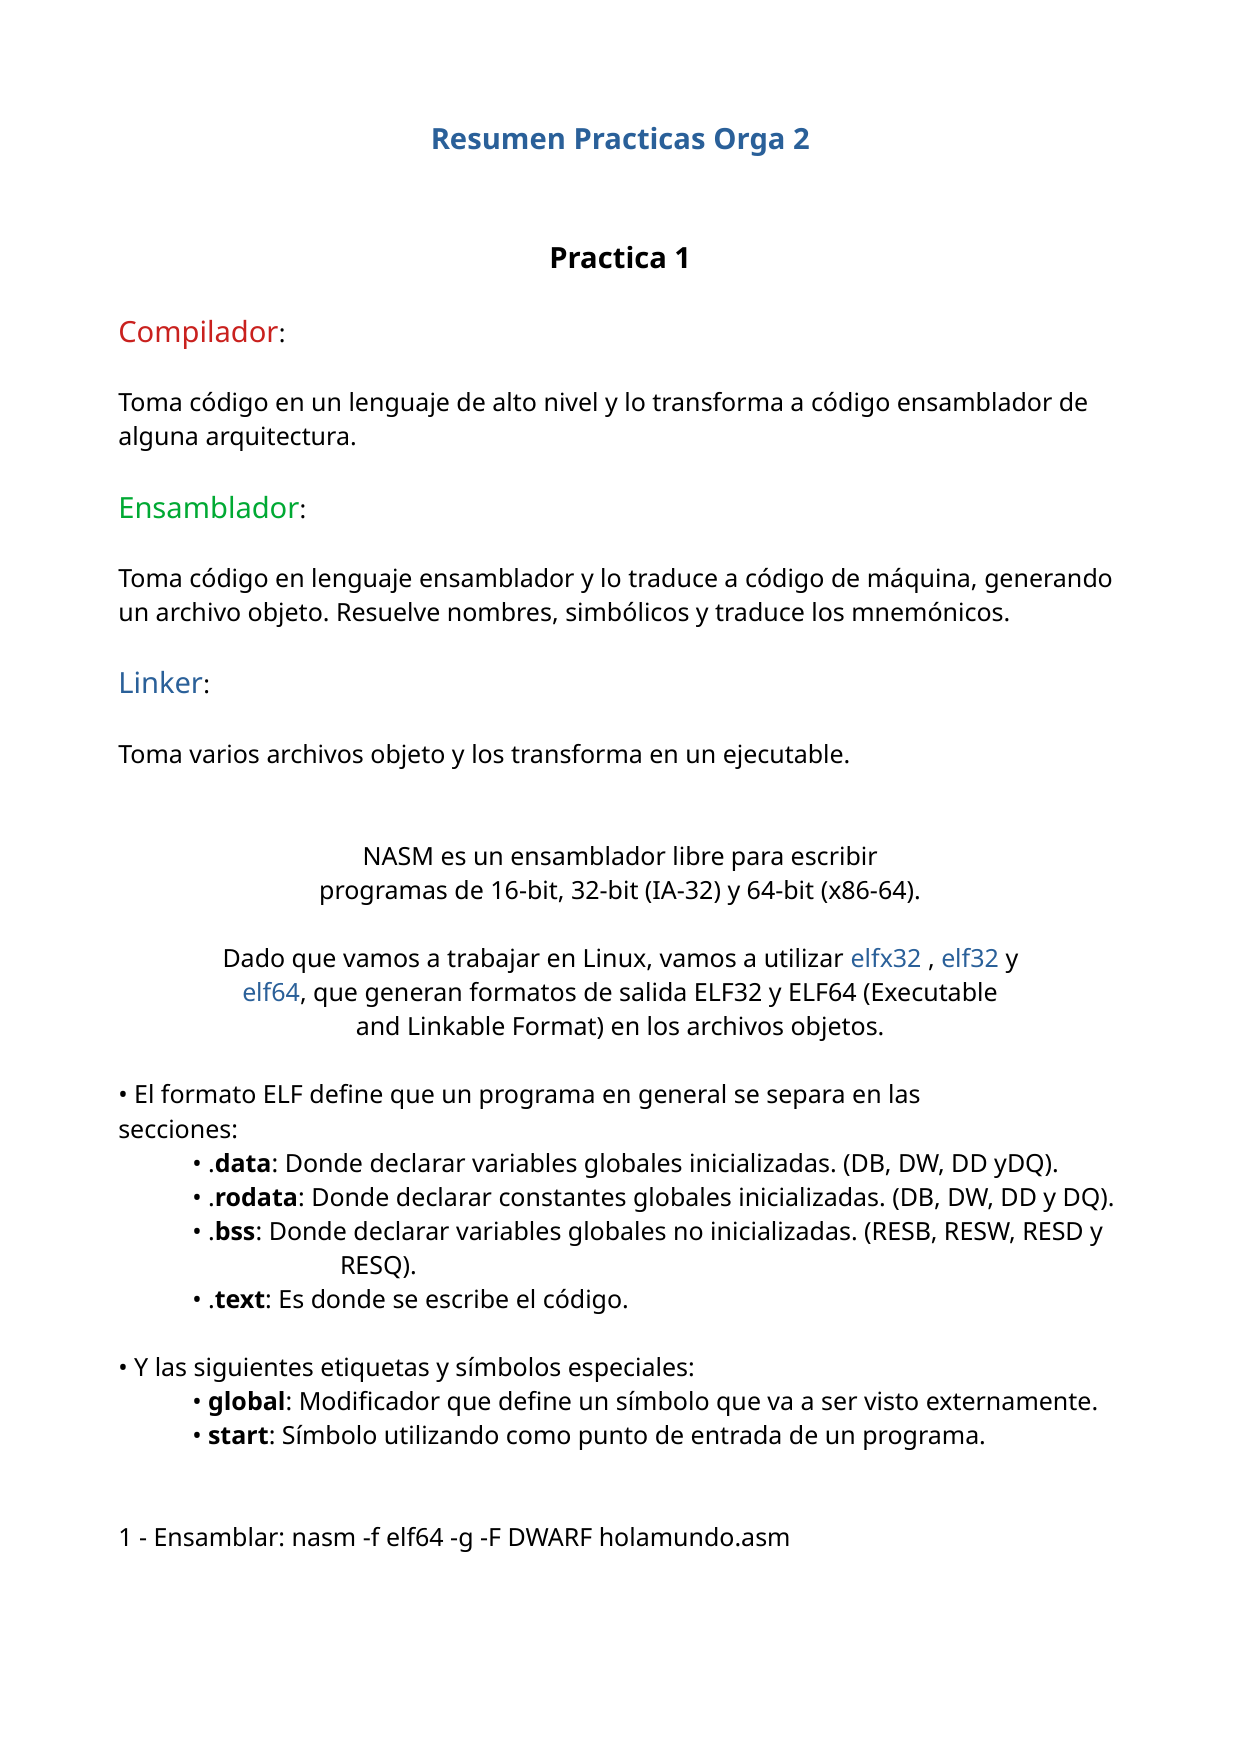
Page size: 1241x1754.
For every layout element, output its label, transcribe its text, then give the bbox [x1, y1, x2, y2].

text Compilador: [118, 311, 1122, 351]
text elf64, que generan formatos de salida ELF32 y ELF64 (Executable [118, 975, 1122, 1009]
text • global: Modificador que define un sı́mbolo que va a ser visto externamente. [118, 1384, 1122, 1418]
text programas de 16-bit, 32-bit (IA-32) y 64-bit (x86-64). [118, 873, 1122, 907]
text Resumen Practicas Orga 2 [118, 118, 1122, 158]
text Dado que vamos a trabajar en Linux, vamos a utilizar elfx32 , elf32 y [118, 941, 1122, 975]
text Toma varios archivos objeto y los transforma en un ejecutable. [118, 737, 1122, 771]
text and Linkable Format) en los archivos objetos. [118, 1009, 1122, 1043]
text 1 - Ensamblar: nasm -f elf64 -g -F DWARF holamundo.asm [118, 1520, 1122, 1554]
text Toma código en un lenguaje de alto nivel y lo transforma a código ensamblador de alguna arquitectura. [118, 385, 1122, 453]
text Toma código en lenguaje ensamblador y lo traduce a código de máquina, generando un archivo objeto. Resuelve nombres, simbólicos y traduce los mnemónicos. [118, 561, 1122, 629]
text Practica 1 [118, 237, 1122, 277]
text Linker: [118, 663, 1122, 702]
text • Y las siguientes etiquetas y sı́mbolos especiales: [118, 1350, 1122, 1384]
text NASM es un ensamblador libre para escribir [118, 839, 1122, 873]
text • start: Sı́mbolo utilizando como punto de entrada de un programa. [118, 1418, 1122, 1452]
text • El formato ELF define que un programa en general se separa en las [118, 1077, 1122, 1111]
text • .text: Es donde se escribe el código. [118, 1282, 1122, 1316]
text • .data: Donde declarar variables globales inicializadas. (DB, DW, DD yDQ). [118, 1145, 1122, 1179]
text secciones: [118, 1111, 1122, 1145]
text Ensamblador: [118, 487, 1122, 527]
text • .bss: Donde declarar variables globales no inicializadas. (RESB, RESW, RESD y RESQ). [118, 1213, 1122, 1282]
text • .rodata: Donde declarar constantes globales inicializadas. (DB, DW, DD y DQ). [118, 1179, 1122, 1213]
